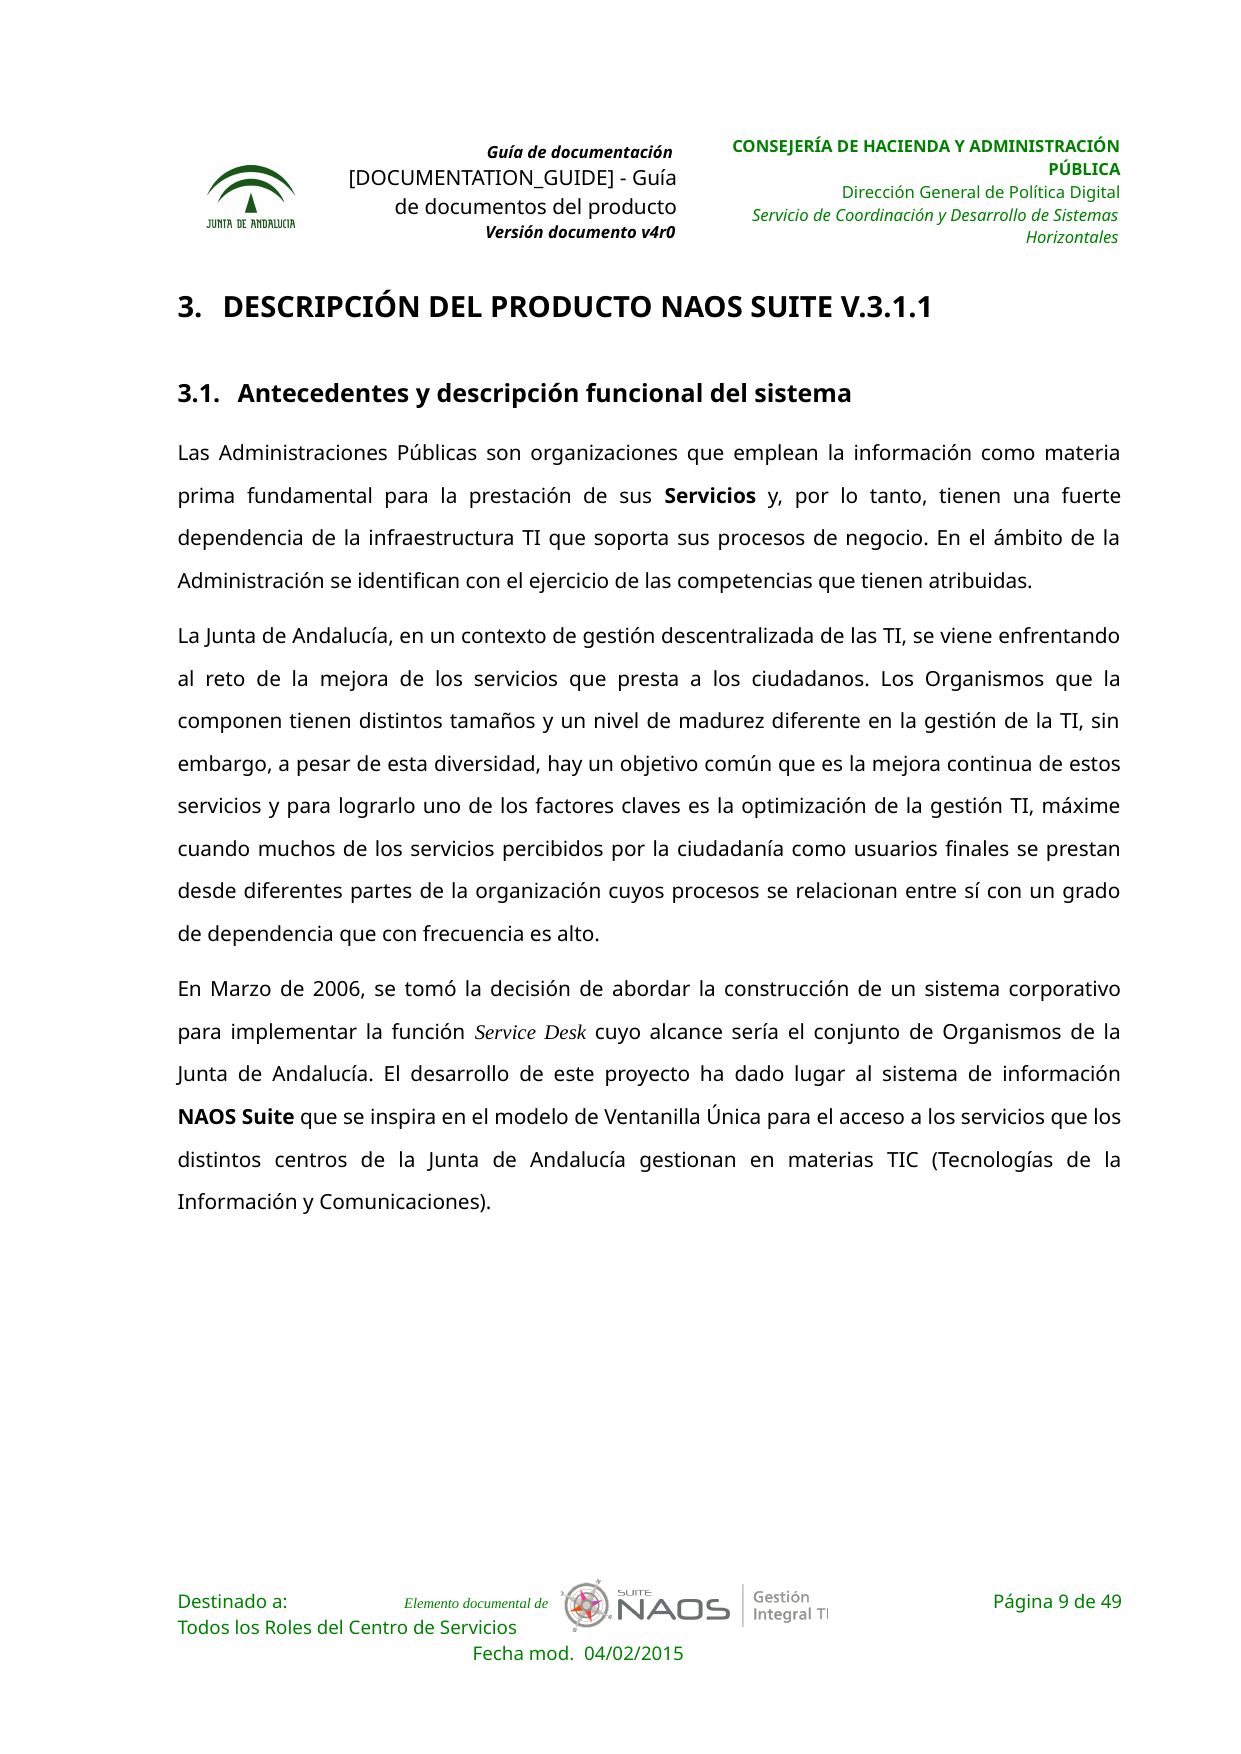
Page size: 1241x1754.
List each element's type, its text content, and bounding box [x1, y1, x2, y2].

subtitle Antecedentes y descripción funcional del sistema [177, 375, 1122, 409]
text En Marzo de 2006, se tomó la decisión de abordar la construcción de un sistema corporativo para implementar la función Service Desk cuyo alcance sería el conjunto de Organismos de la Junta de Andalucía. El desarrollo de este proyecto ha dado lugar al sistema de información NAOS Suite que se inspira en el modelo de Ventanilla Única para el acceso a los servicios que los distintos centros de la Junta de Andalucía gestionan en materias TIC (Tecnologías de la Información y Comunicaciones). [177, 974, 1122, 1216]
text Las Administraciones Públicas son organizaciones que emplean la información como materia prima fundamental para la prestación de sus Servicios y, por lo tanto, tienen una fuerte dependencia de la infraestructura TI que soporta sus procesos de negocio. En el ámbito de la Administración se identifican con el ejercicio de las competencias que tienen atribuidas. [177, 438, 1122, 594]
picture [560, 1579, 829, 1632]
picture [201, 165, 298, 232]
subtitle DESCRIPCIÓN DEL PRODUCTO NAOS Suite V.3.1.1 [177, 286, 1122, 326]
text La Junta de Andalucía, en un contexto de gestión descentralizada de las TI, se viene enfrentando al reto de la mejora de los servicios que presta a los ciudadanos. Los Organismos que la componen tienen distintos tamaños y un nivel de madurez diferente en la gestión de la TI, sin embargo, a pesar de esta diversidad, hay un objetivo común que es la mejora continua de estos servicios y para lograrlo uno de los factores claves es la optimización de la gestión TI, máxime cuando muchos de los servicios percibidos por la ciudadanía como usuarios finales se prestan desde diferentes partes de la organización cuyos procesos se relacionan entre sí con un grado de dependencia que con frecuencia es alto. [177, 621, 1122, 948]
